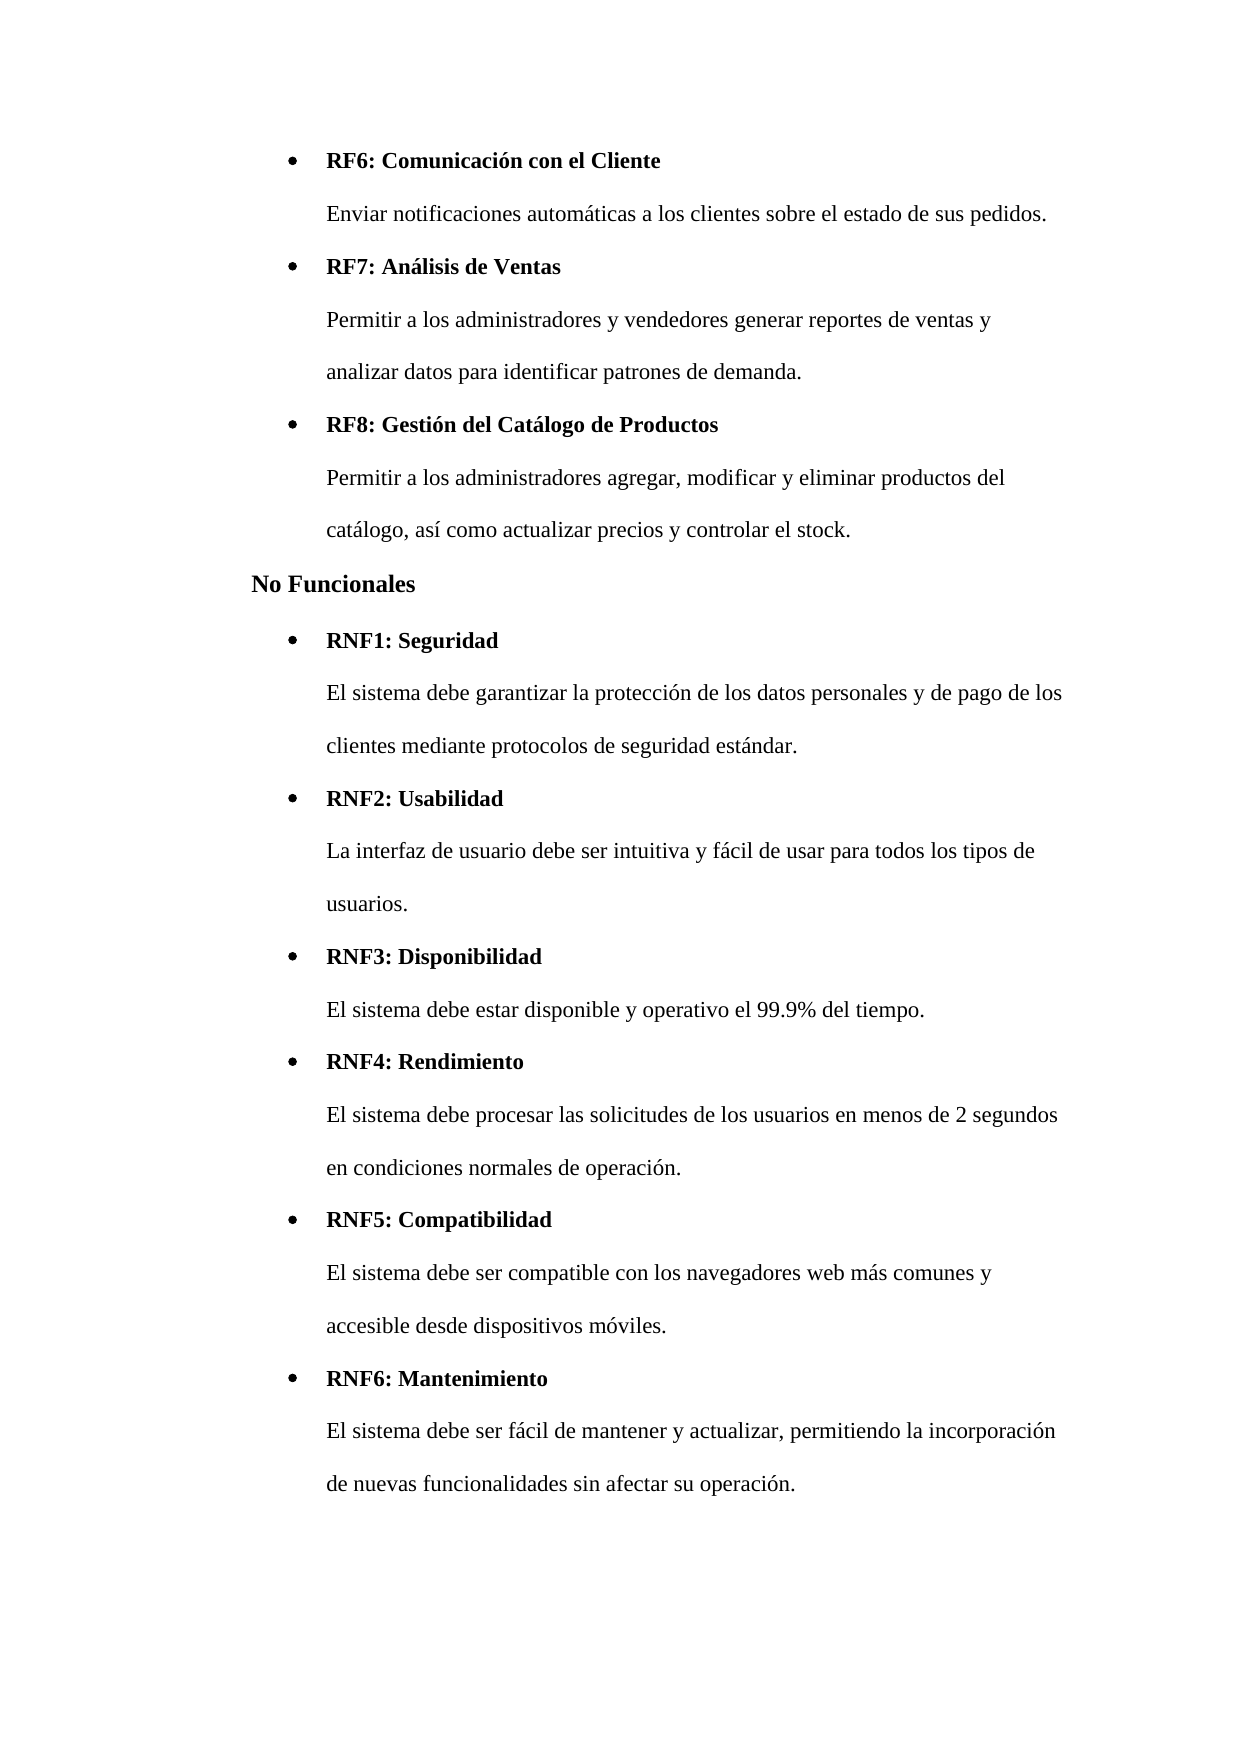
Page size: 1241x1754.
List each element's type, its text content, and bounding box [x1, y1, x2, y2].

list El sistema debe ser compatible con los navegadores web más comunes y accesible desde dispositivos móviles. [326, 1259, 1063, 1338]
list RNF3: Disponibilidad [288, 943, 1063, 969]
list RNF2: Usabilidad [288, 785, 1063, 811]
list RNF6: Mantenimiento [288, 1365, 1063, 1391]
list Permitir a los administradores agregar, modificar y eliminar productos del catálogo, así como actualizar precios y controlar el stock. [326, 464, 1063, 543]
list RNF5: Compatibilidad [288, 1207, 1063, 1233]
list El sistema debe garantizar la protección de los datos personales y de pago de los clientes mediante protocolos de seguridad estándar. [326, 679, 1063, 758]
list RF7: Análisis de Ventas [288, 253, 1063, 279]
list RNF4: Rendimiento [288, 1048, 1063, 1075]
list La interfaz de usuario debe ser intuitiva y fácil de usar para todos los tipos de usuarios. [326, 838, 1063, 917]
list El sistema debe estar disponible y operativo el 99.9% del tiempo. [326, 996, 1063, 1022]
list Permitir a los administradores y vendedores generar reportes de ventas y analizar datos para identificar patrones de demanda. [326, 306, 1063, 385]
list RNF1: Seguridad [288, 627, 1063, 653]
text No Funcionales [251, 569, 1063, 598]
list El sistema debe ser fácil de mantener y actualizar, permitiendo la incorporación de nuevas funcionalidades sin afectar su operación. [326, 1417, 1063, 1496]
list Enviar notificaciones automáticas a los clientes sobre el estado de sus pedidos. [326, 200, 1063, 227]
list RF8: Gestión del Catálogo de Productos [288, 411, 1063, 437]
list El sistema debe procesar las solicitudes de los usuarios en menos de 2 segundos en condiciones normales de operación. [326, 1101, 1063, 1180]
list RF6: Comunicación con el Cliente [288, 148, 1063, 174]
